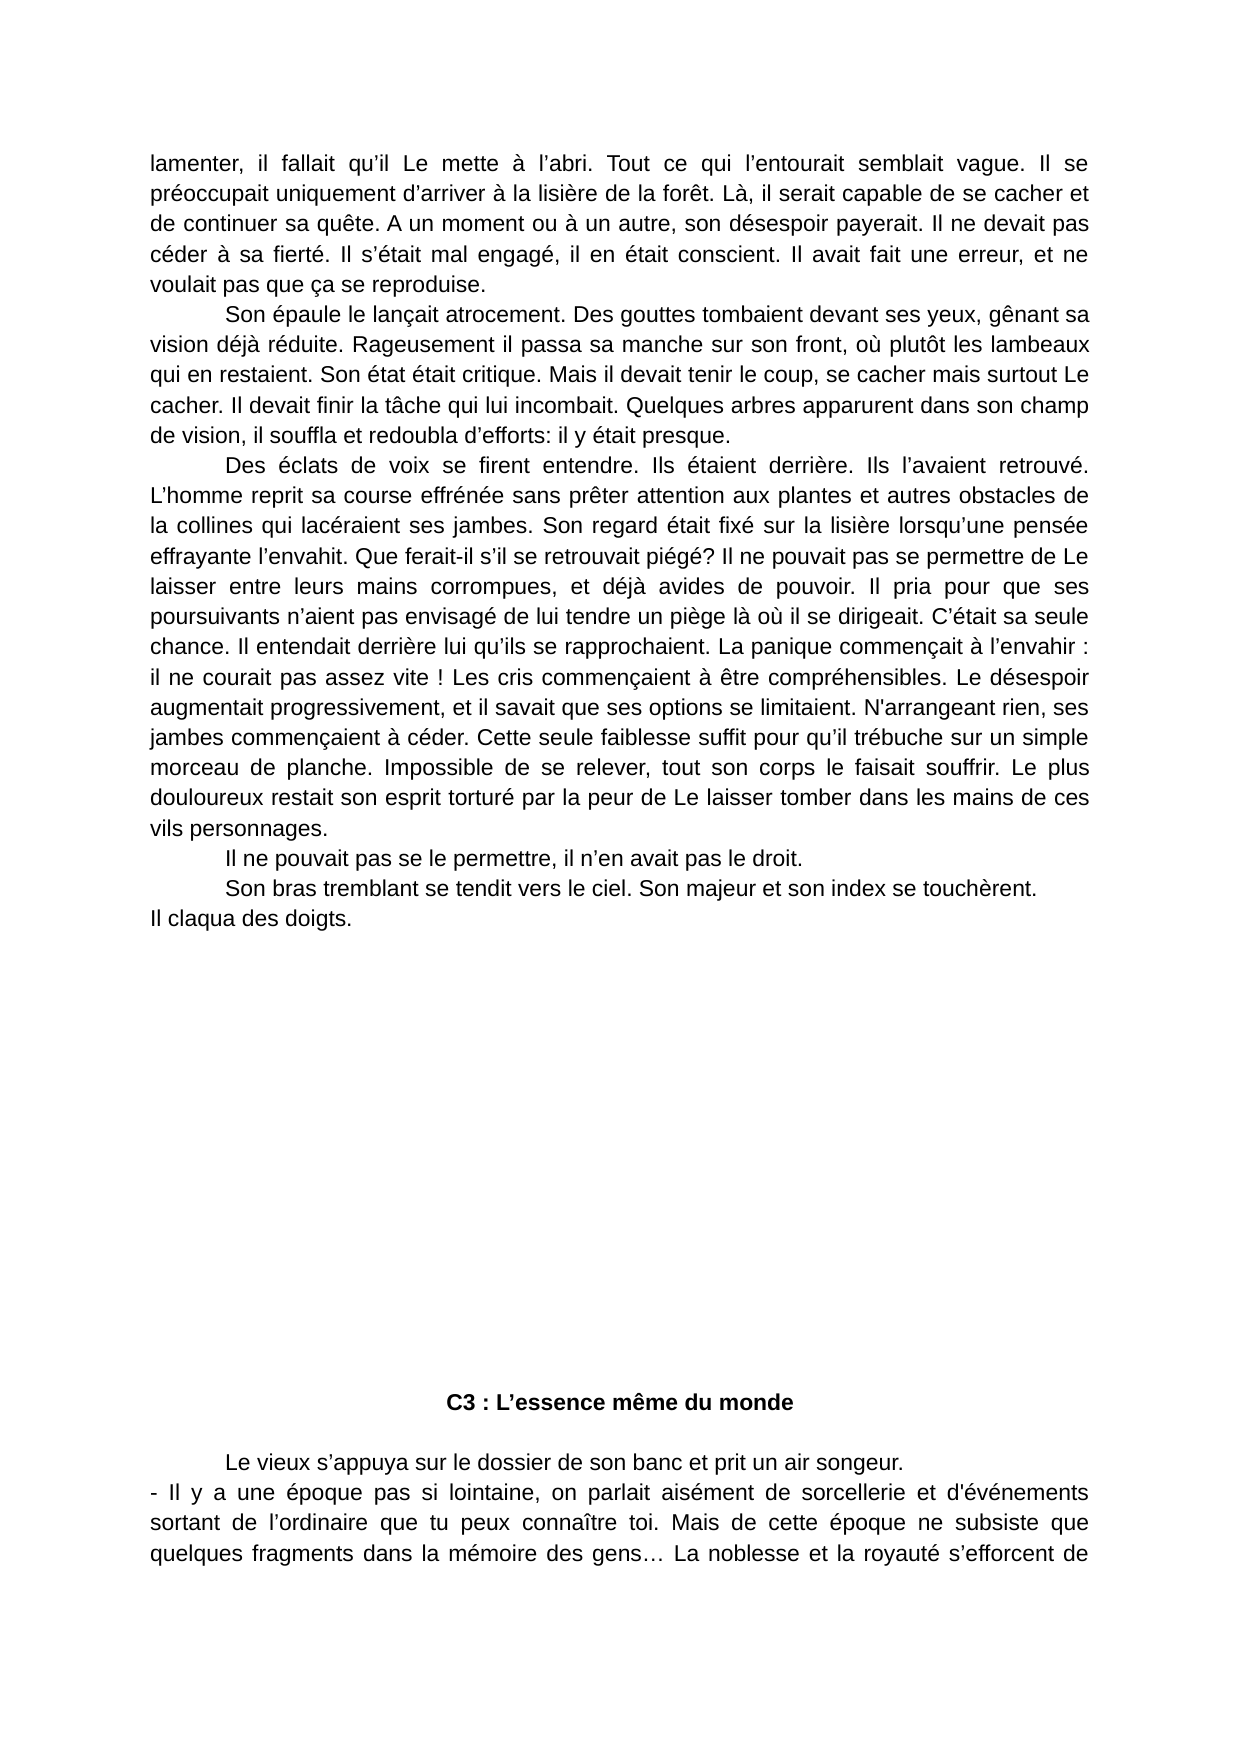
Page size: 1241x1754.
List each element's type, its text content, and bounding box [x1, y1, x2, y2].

text Il ne pouvait pas se le permettre, il n’en avait pas le droit. [150, 845, 1090, 871]
text Son épaule le lançait atrocement. Des gouttes tombaient devant ses yeux, gênant sa vision déjà réduite. Rageusement il passa sa manche sur son front, où plutôt les lambeaux qui en restaient. Son état était critique. Mais il devait tenir le coup, se cacher mais surtout Le cacher. Il devait finir la tâche qui lui incombait. Quelques arbres apparurent dans son champ de vision, il souffla et redoubla d’efforts: il y était presque. [150, 301, 1090, 448]
text - Il y a une époque pas si lointaine, on parlait aisément de sorcellerie et d'événements sortant de l’ordinaire que tu peux connaître toi. Mais de cette époque ne subsiste que quelques fragments dans la mémoire des gens… La noblesse et la royauté s’efforcent de [150, 1479, 1090, 1566]
text Le vieux s’appuya sur le dossier de son banc et prit un air songeur. [150, 1449, 1090, 1475]
text Il claqua des doigts. [150, 905, 1090, 932]
text Son bras tremblant se tendit vers le ciel. Son majeur et son index se touchèrent. [150, 875, 1090, 901]
text lamenter, il fallait qu’il Le mette à l’abri. Tout ce qui l’entourait semblait vague. Il se préoccupait uniquement d’arriver à la lisière de la forêt. Là, il serait capable de se cacher et de continuer sa quête. A un moment ou à un autre, son désespoir payerait. Il ne devait pas céder à sa fierté. Il s’était mal engagé, il en était conscient. Il avait fait une erreur, et ne voulait pas que ça se reproduise. [150, 150, 1090, 297]
text C3 : L’essence même du monde [150, 1388, 1090, 1415]
text Des éclats de voix se firent entendre. Ils étaient derrière. Ils l’avaient retrouvé. L’homme reprit sa course effrénée sans prêter attention aux plantes et autres obstacles de la collines qui lacéraient ses jambes. Son regard était fixé sur la lisière lorsqu’une pensée effrayante l’envahit. Que ferait-il s’il se retrouvait piégé? Il ne pouvait pas se permettre de Le laisser entre leurs mains corrompues, et déjà avides de pouvoir. Il pria pour que ses poursuivants n’aient pas envisagé de lui tendre un piège là où il se dirigeait. C’était sa seule chance. Il entendait derrière lui qu’ils se rapprochaient. La panique commençait à l’envahir : il ne courait pas assez vite ! Les cris commençaient à être compréhensibles. Le désespoir augmentait progressivement, et il savait que ses options se limitaient. N'arrangeant rien, ses jambes commençaient à céder. Cette seule faiblesse suffit pour qu’il trébuche sur un simple morceau de planche. Impossible de se relever, tout son corps le faisait souffrir. Le plus douloureux restait son esprit torturé par la peur de Le laisser tomber dans les mains de ces vils personnages. [150, 452, 1090, 841]
